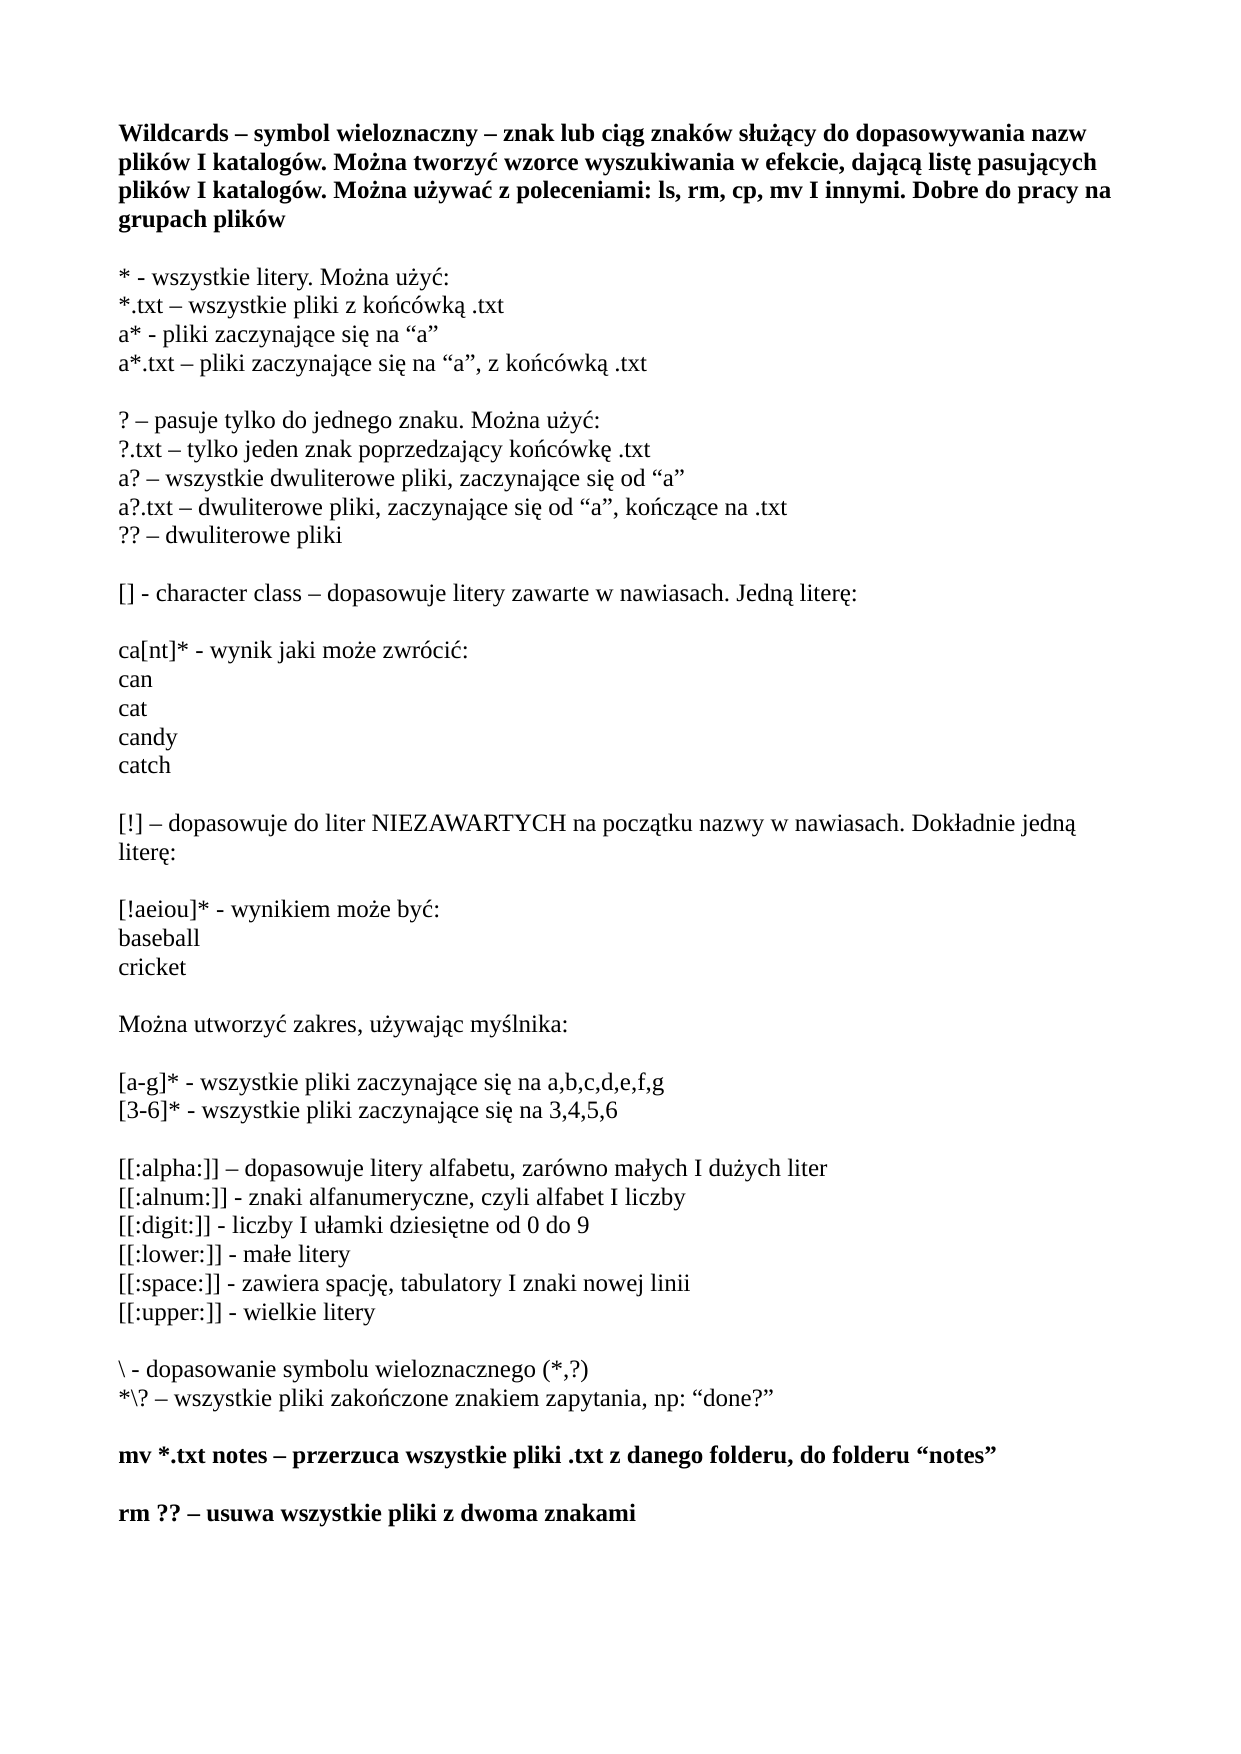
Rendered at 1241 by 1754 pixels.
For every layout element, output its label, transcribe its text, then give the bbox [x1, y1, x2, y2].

text [[:alnum:]] - znaki alfanumeryczne, czyli alfabet I liczby [118, 1182, 1122, 1211]
text catch [118, 751, 1122, 779]
text cat [118, 693, 1122, 722]
text [] - character class – dopasowuje litery zawarte w nawiasach. Jedną literę: [118, 578, 1122, 607]
text rm ?? – usuwa wszystkie pliki z dwoma znakami [118, 1498, 1122, 1527]
text *\? – wszystkie pliki zakończone znakiem zapytania, np: “done?” [118, 1383, 1122, 1412]
text ?? – dwuliterowe pliki [118, 521, 1122, 549]
text a*.txt – pliki zaczynające się na “a”, z końcówką .txt [118, 348, 1122, 377]
text a? – wszystkie dwuliterowe pliki, zaczynające się od “a” [118, 463, 1122, 492]
text a* - pliki zaczynające się na “a” [118, 319, 1122, 348]
text [a-g]* - wszystkie pliki zaczynające się na a,b,c,d,e,f,g [118, 1067, 1122, 1096]
text Można utworzyć zakres, używając myślnika: [118, 1009, 1122, 1038]
text candy [118, 722, 1122, 751]
text *.txt – wszystkie pliki z końcówką .txt [118, 291, 1122, 319]
text [!aeiou]* - wynikiem może być: [118, 894, 1122, 923]
text baseball [118, 923, 1122, 952]
text Wildcards – symbol wieloznaczny – znak lub ciąg znaków służący do dopasowywania nazw plików I katalogów. Można tworzyć wzorce wyszukiwania w efekcie, dającą listę pasujących plików I katalogów. Można używać z poleceniami: ls, rm, cp, mv I innymi. Dobre do pracy na grupach plików [118, 118, 1122, 233]
text cricket [118, 952, 1122, 981]
text ca[nt]* - wynik jaki może zwrócić: [118, 636, 1122, 664]
text [[:alpha:]] – dopasowuje litery alfabetu, zarówno małych I dużych liter [118, 1153, 1122, 1182]
text a?.txt – dwuliterowe pliki, zaczynające się od “a”, kończące na .txt [118, 492, 1122, 521]
text mv *.txt notes – przerzuca wszystkie pliki .txt z danego folderu, do folderu “notes” [118, 1441, 1122, 1469]
text [[:space:]] - zawiera spację, tabulatory I znaki nowej linii [118, 1268, 1122, 1297]
text * - wszystkie litery. Można użyć: [118, 262, 1122, 291]
text [!] – dopasowuje do liter NIEZAWARTYCH na początku nazwy w nawiasach. Dokładnie jedną literę: [118, 808, 1122, 866]
text [[:lower:]] - małe litery [118, 1239, 1122, 1268]
text can [118, 664, 1122, 693]
text ?.txt – tylko jeden znak poprzedzający końcówkę .txt [118, 434, 1122, 463]
text \ - dopasowanie symbolu wieloznacznego (*,?) [118, 1354, 1122, 1383]
text [[:digit:]] - liczby I ułamki dziesiętne od 0 do 9 [118, 1211, 1122, 1239]
text [[:upper:]] - wielkie litery [118, 1297, 1122, 1326]
text ? – pasuje tylko do jednego znaku. Można użyć: [118, 406, 1122, 434]
text [3-6]* - wszystkie pliki zaczynające się na 3,4,5,6 [118, 1096, 1122, 1124]
